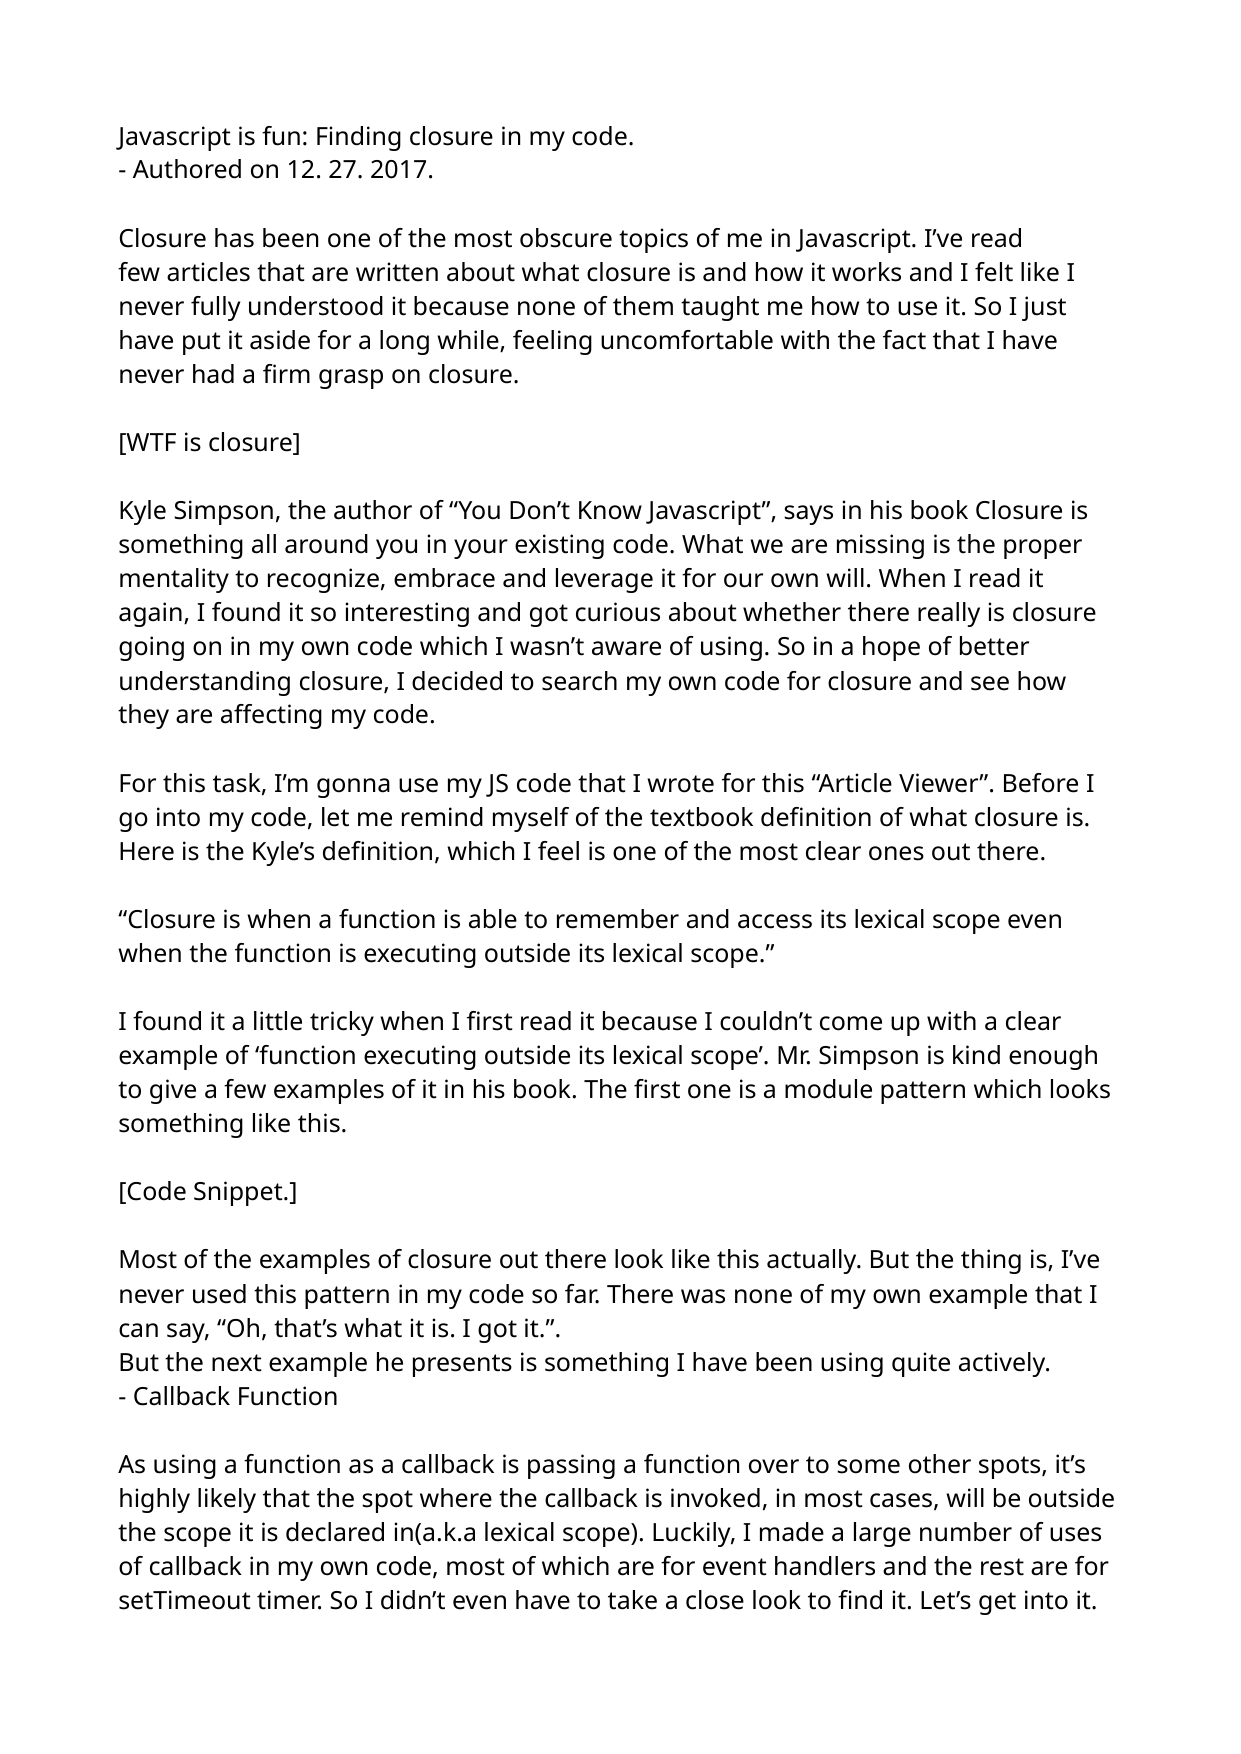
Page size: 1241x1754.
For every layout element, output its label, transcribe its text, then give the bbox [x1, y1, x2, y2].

text Most of the examples of closure out there look like this actually. But the thing is, I’ve never used this pattern in my code so far. There was none of my own example that I can say, “Oh, that’s what it is. I got it.”. [118, 1242, 1122, 1344]
text [Code Snippet.] [118, 1174, 1122, 1208]
text Closure has been one of the most obscure topics of me in Javascript. I’ve read [118, 220, 1122, 254]
text But the next example he presents is something I have been using quite actively. [118, 1344, 1122, 1378]
text Javascript is fun: Finding closure in my code. [118, 118, 1122, 152]
text For this task, I’m gonna use my JS code that I wrote for this “Article Viewer”. Before I go into my code, let me remind myself of the textbook definition of what closure is. Here is the Kyle’s definition, which I feel is one of the most clear ones out there. [118, 765, 1122, 867]
text - Callback Function [118, 1378, 1122, 1412]
text - Authored on 12. 27. 2017. [118, 152, 1122, 186]
text As using a function as a callback is passing a function over to some other spots, it’s highly likely that the spot where the callback is invoked, in most cases, will be outside the scope it is declared in(a.k.a lexical scope). Luckily, I made a large number of uses of callback in my own code, most of which are for event handlers and the rest are for setTimeout timer. So I didn’t even have to take a close look to find it. Let’s get into it. [118, 1447, 1122, 1617]
text Kyle Simpson, the author of “You Don’t Know Javascript”, says in his book Closure is something all around you in your existing code. What we are missing is the proper mentality to recognize, embrace and leverage it for our own will. When I read it again, I found it so interesting and got curious about whether there really is closure going on in my own code which I wasn’t aware of using. So in a hope of better understanding closure, I decided to search my own code for closure and see how they are affecting my code. [118, 493, 1122, 731]
text [WTF is closure] [118, 425, 1122, 459]
text few articles that are written about what closure is and how it works and I felt like I never fully understood it because none of them taught me how to use it. So I just have put it aside for a long while, feeling uncomfortable with the fact that I have never had a firm grasp on closure. [118, 254, 1122, 391]
text “Closure is when a function is able to remember and access its lexical scope even when the function is executing outside its lexical scope.” [118, 902, 1122, 970]
text I found it a little tricky when I first read it because I couldn’t come up with a clear example of ‘function executing outside its lexical scope’. Mr. Simpson is kind enough to give a few examples of it in his book. The first one is a module pattern which looks something like this. [118, 1004, 1122, 1140]
